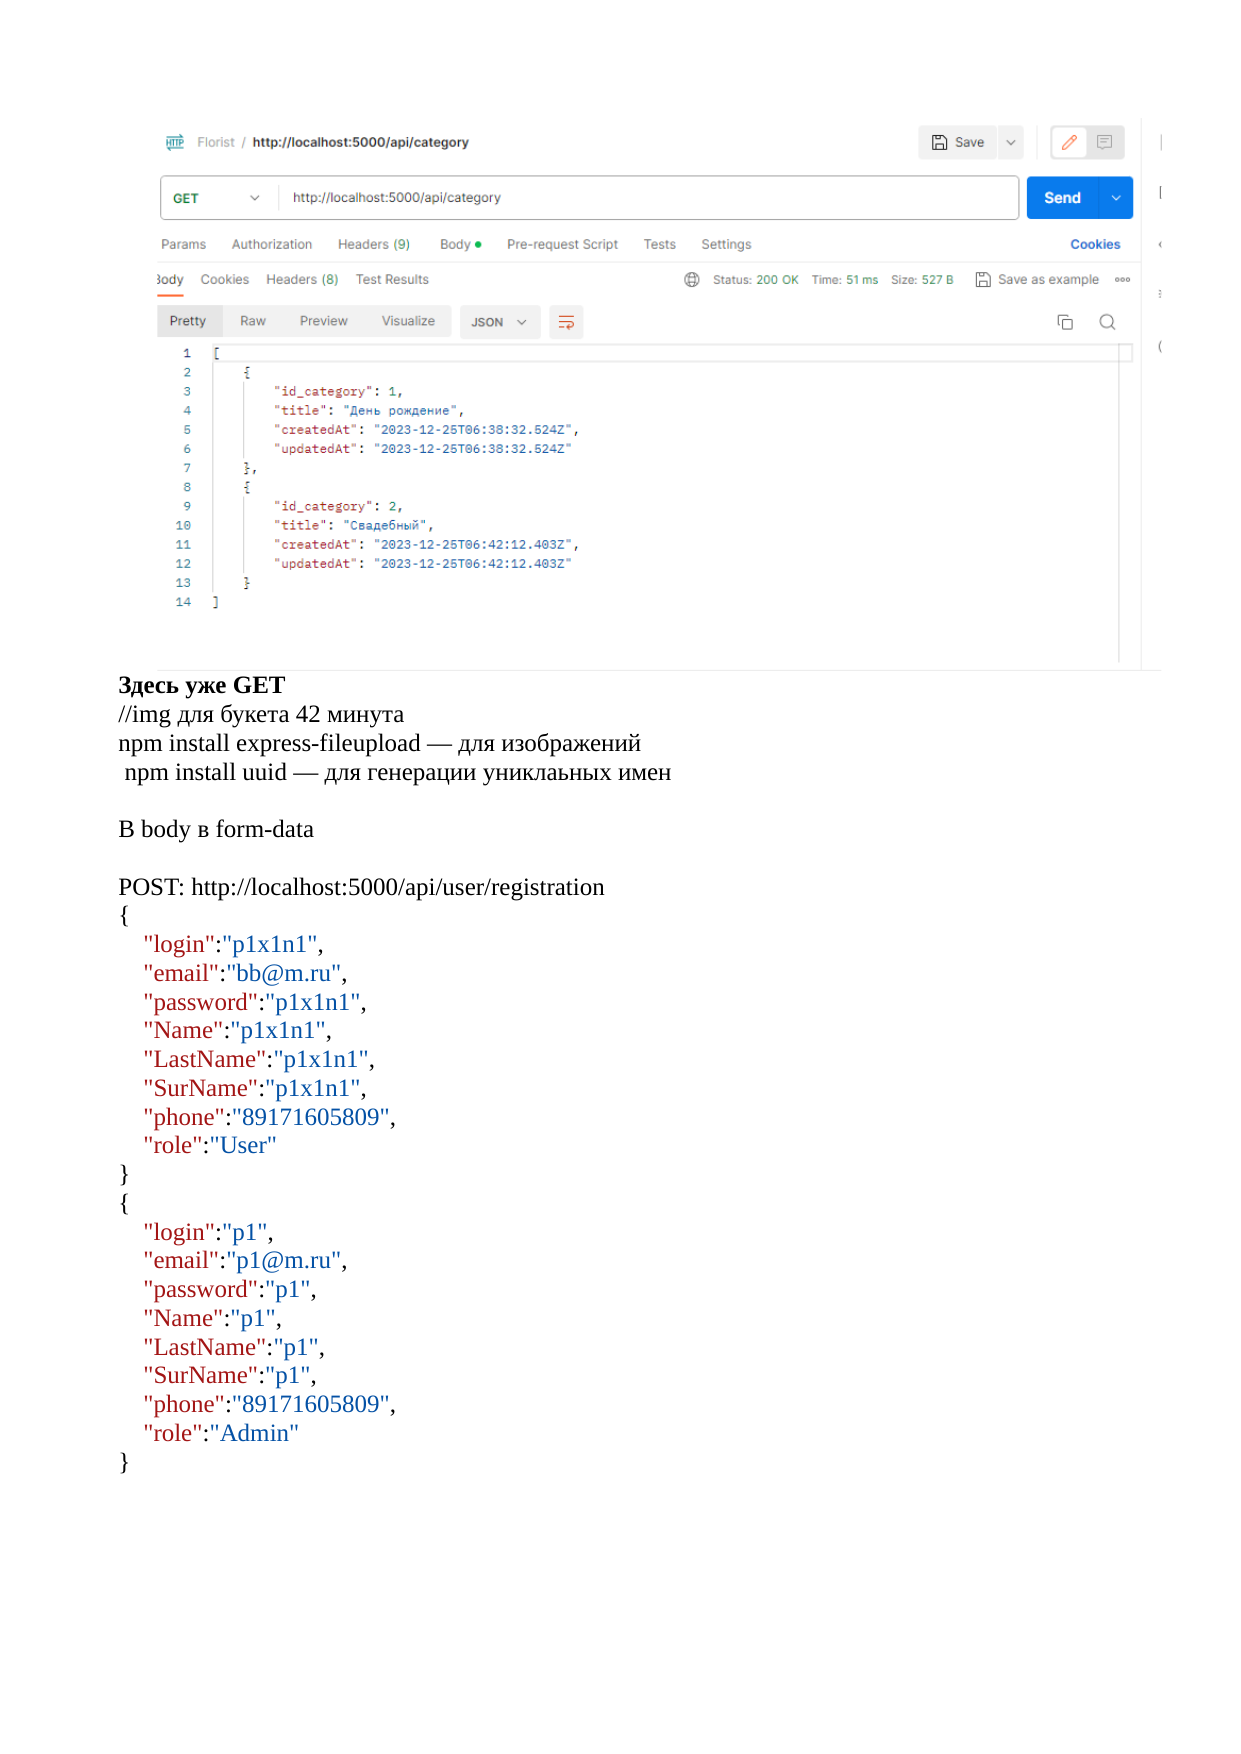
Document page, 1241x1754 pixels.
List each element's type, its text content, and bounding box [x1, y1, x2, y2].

text "email":"bb@m.ru", [118, 958, 1122, 987]
text Здесь уже GET [118, 118, 1122, 699]
text "SurName":"p1", [118, 1361, 1122, 1389]
text "Name":"p1x1n1", [118, 1016, 1122, 1044]
text "SurName":"p1x1n1", [118, 1073, 1122, 1102]
text "LastName":"p1x1n1", [118, 1044, 1122, 1073]
text } [118, 1159, 1122, 1188]
text //img для букета 42 минута [118, 699, 1122, 728]
text "login":"p1", [118, 1217, 1122, 1246]
text { [118, 901, 1122, 929]
text npm install uuid — для генерации униклаьных имен [118, 757, 1122, 786]
text "password":"p1x1n1", [118, 987, 1122, 1016]
text "password":"p1", [118, 1274, 1122, 1303]
text "role":"Admin" [118, 1418, 1122, 1447]
picture [157, 118, 1162, 671]
text B body в form-data [118, 786, 1122, 843]
text "email":"p1@m.ru", [118, 1246, 1122, 1274]
text "phone":"89171605809", [118, 1102, 1122, 1131]
text "LastName":"p1", [118, 1332, 1122, 1361]
text } [118, 1447, 1122, 1476]
text "phone":"89171605809", [118, 1389, 1122, 1418]
text { [118, 1188, 1122, 1217]
text "role":"User" [118, 1131, 1122, 1159]
text npm install express-fileupload — для изображений [118, 728, 1122, 757]
text "Name":"p1", [118, 1303, 1122, 1332]
text POST: http://localhost:5000/api/user/registration [118, 872, 1122, 901]
text "login":"p1x1n1", [118, 929, 1122, 958]
